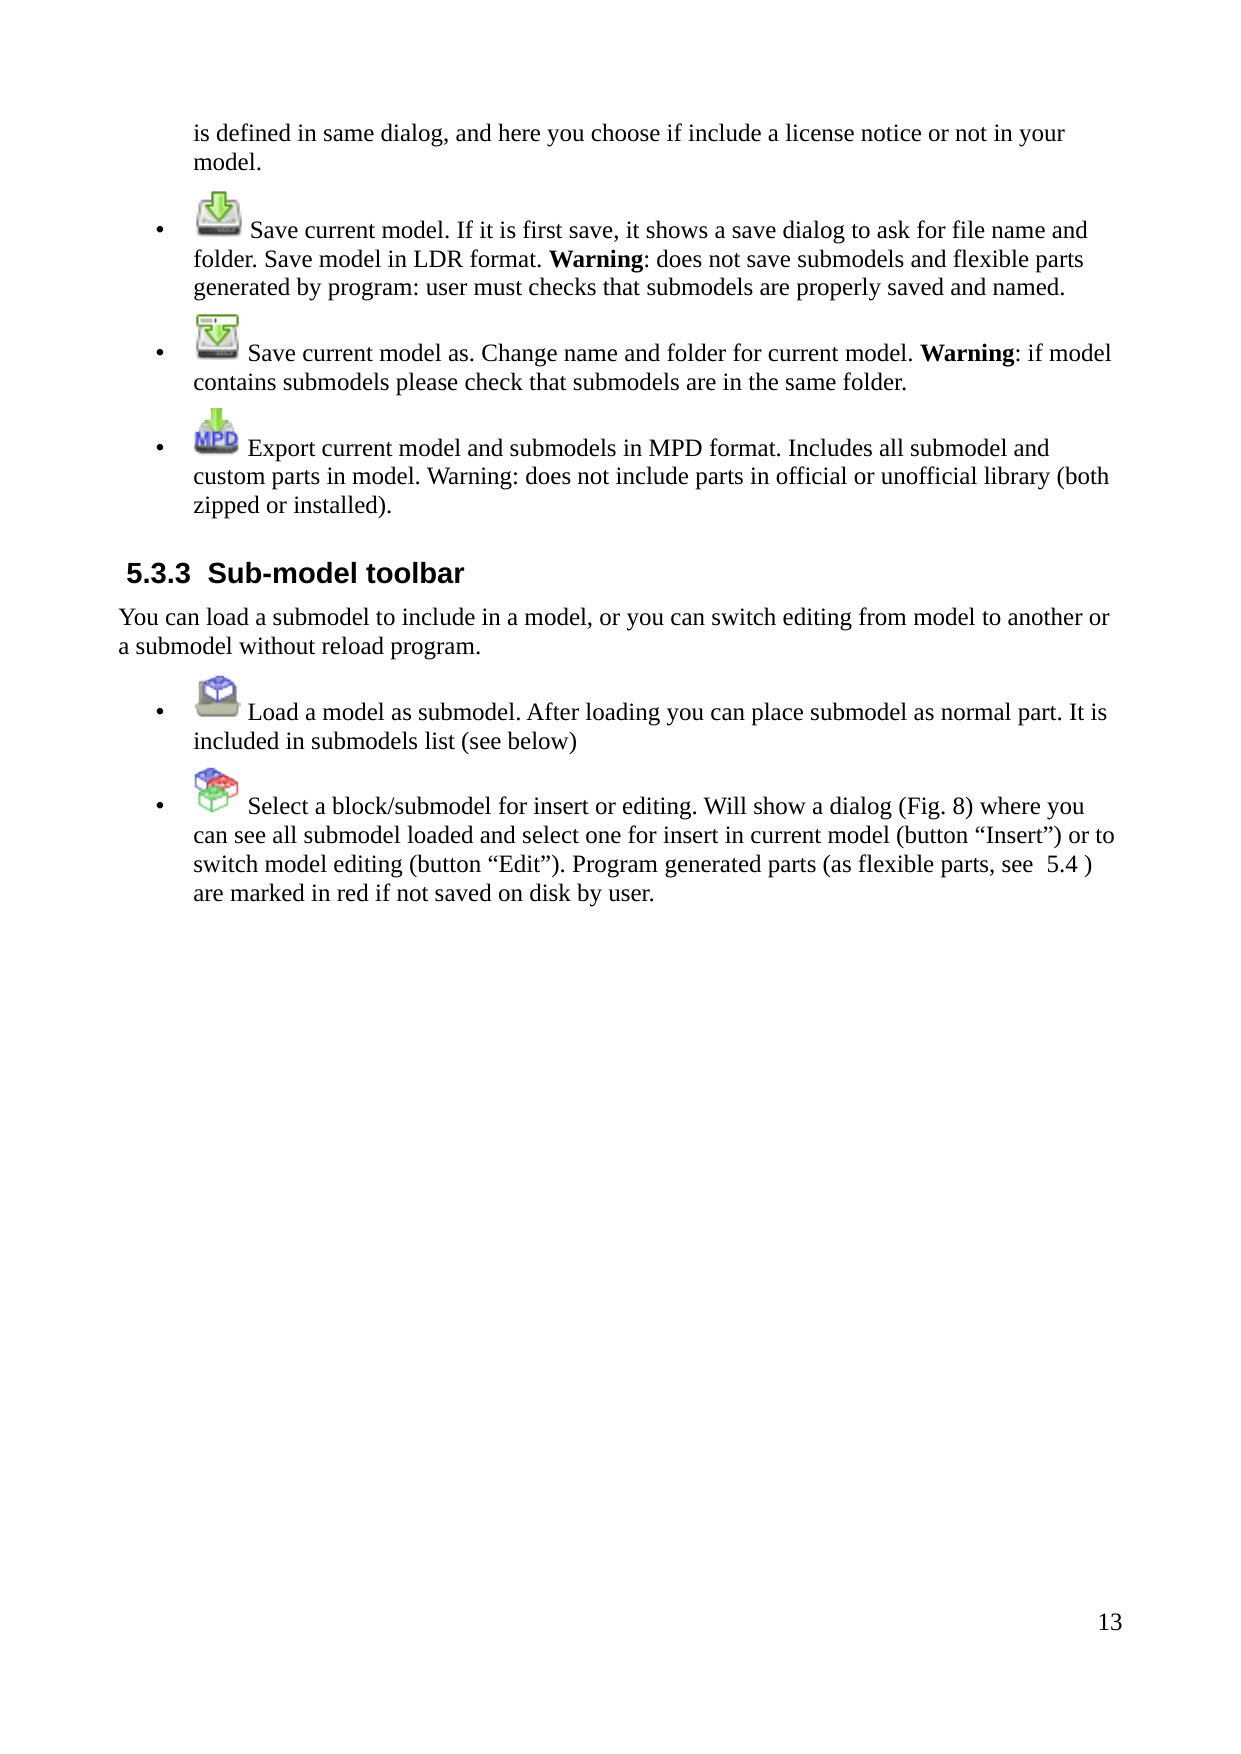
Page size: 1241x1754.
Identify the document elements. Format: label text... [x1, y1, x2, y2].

list Select a block/submodel for insert or editing. Will show a dialog (Fig. 8) where you can see all submodel loaded and select one for insert in current model (button “Insert”) or to switch model editing (button “Edit”). Program generated parts (as flexible parts, see 5.4) are marked in red if not saved on disk by user. [156, 767, 1122, 906]
picture [193, 408, 241, 456]
list Save current model. If it is first save, it shows a save dialog to ask for file name and folder. Save model in LDR format. Warning: does not save submodels and flexible parts generated by program: user must checks that submodels are properly saved and named. [156, 188, 1122, 301]
picture [193, 672, 241, 721]
list Export current model and submodels in MPD format. Includes all submodel and custom parts in model. Warning: does not include parts in official or unofficial library (both zipped or installed). [156, 408, 1122, 519]
picture [193, 188, 244, 239]
list Load a model as submodel. After loading you can place submodel as normal part. It is included in submodels list (see below) [156, 672, 1122, 754]
list Save current model as. Change name and folder for current model. Warning: if model contains submodels please check that submodels are in the same folder. [156, 314, 1122, 396]
text You can load a submodel to include in a model, or you can switch editing from model to another or a submodel without reload program. [118, 602, 1122, 660]
picture [193, 767, 241, 815]
picture [193, 313, 241, 362]
subtitle Sub-model toolbar [118, 556, 1122, 590]
list is defined in same dialog, and here you choose if include a license notice or not in your model. [156, 118, 1122, 176]
